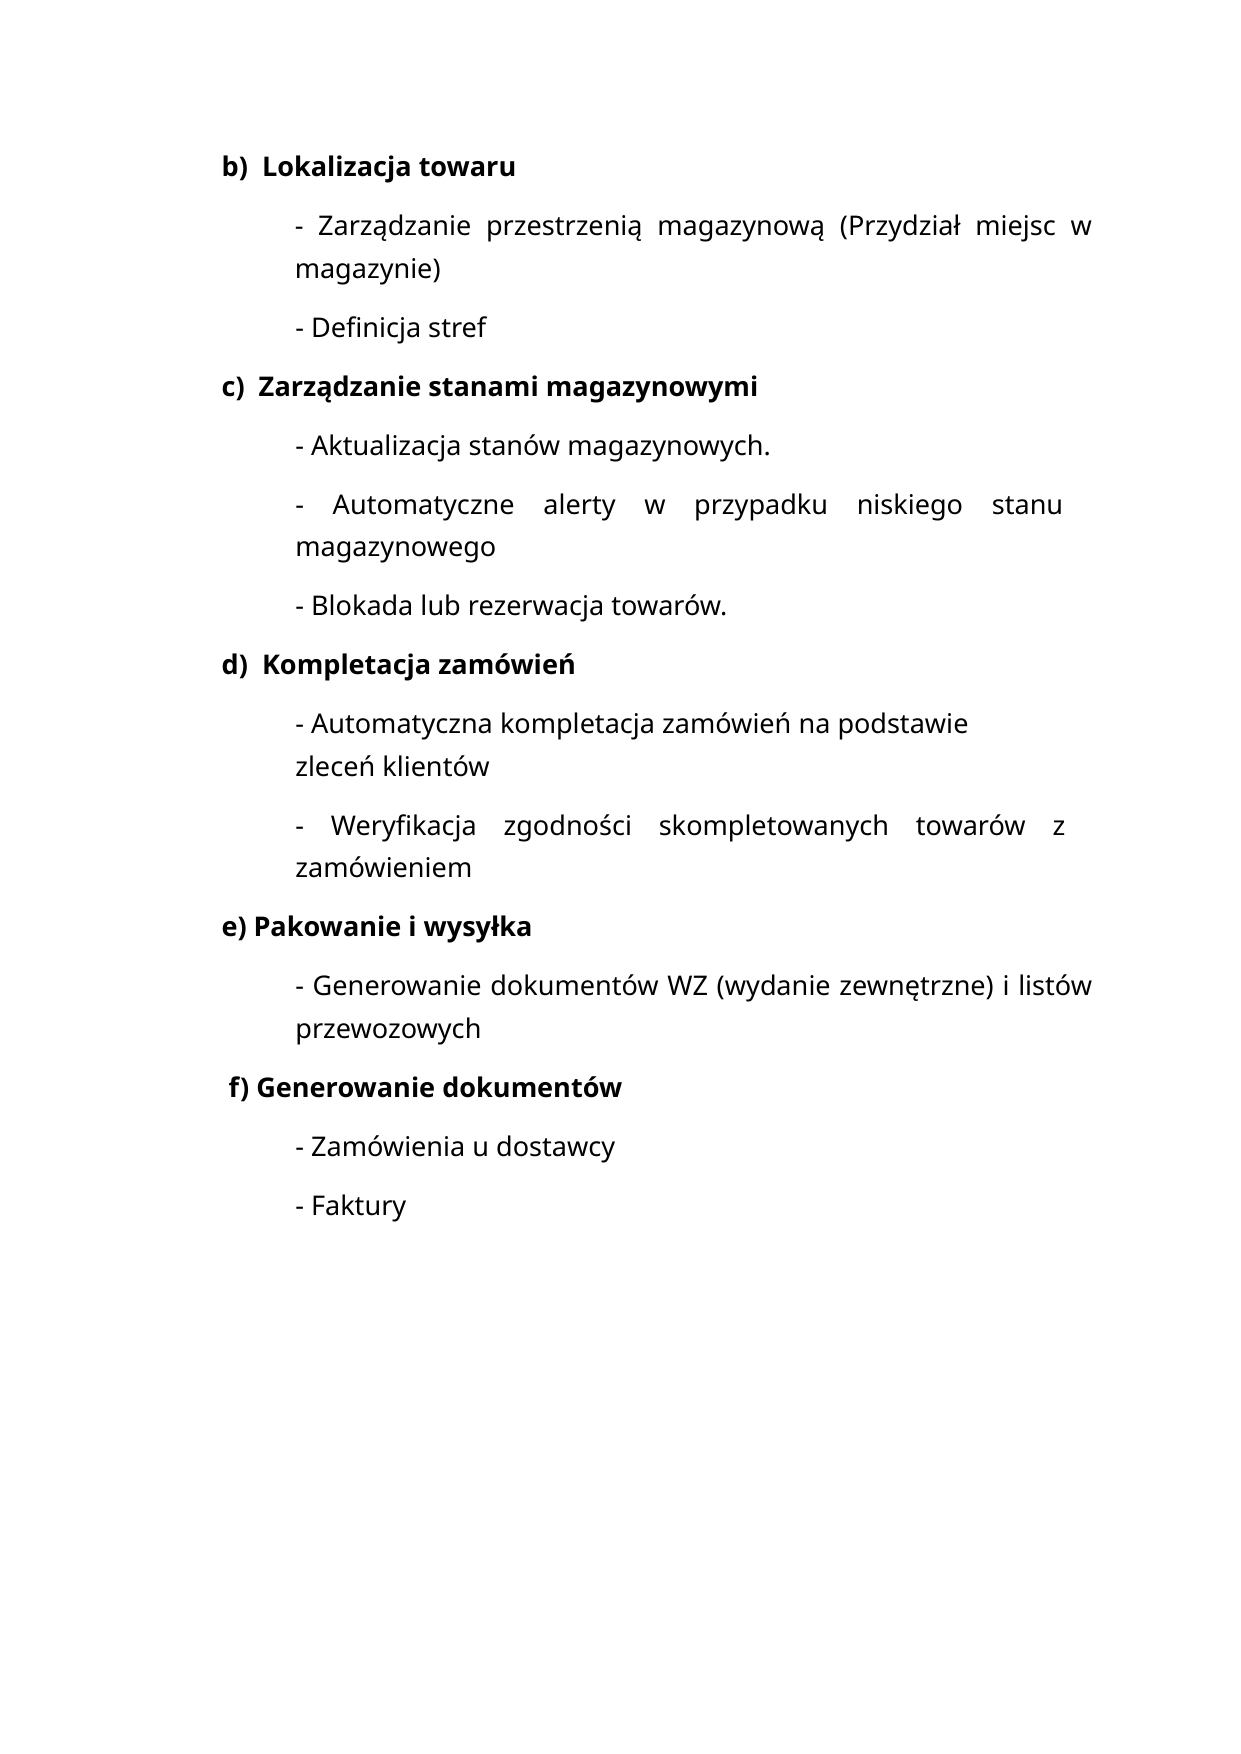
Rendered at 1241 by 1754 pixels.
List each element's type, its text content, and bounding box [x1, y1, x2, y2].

text - Zarządzanie przestrzenią magazynową (Przydział miejsc w magazynie) [294, 207, 1093, 286]
text - Zamówienia u dostawcy [148, 1127, 1093, 1164]
text f) Generowanie dokumentów [148, 1068, 1093, 1105]
text - Faktury [148, 1186, 1093, 1223]
text b) Lokalizacja towaru [148, 148, 1093, 184]
text - Generowanie dokumentów WZ (wydanie zewnętrzne) i listów przewozowych [295, 967, 1093, 1046]
text - Blokada lub rezerwacja towarów. [148, 587, 1093, 624]
text - Definicja stref [148, 308, 1093, 345]
text - Aktualizacja stanów magazynowych. [148, 426, 1093, 463]
text - Automatyczne alerty w przypadku niskiego stanu magazynowego [221, 485, 1093, 564]
text - Weryfikacja zgodności skompletowanych towarów z zamówieniem [221, 806, 1093, 886]
text c) Zarządzanie stanami magazynowymi [148, 367, 1093, 404]
text e) Pakowanie i wysyłka [148, 908, 1093, 945]
text - Automatyczna kompletacja zamówień na podstawie zleceń klientów [148, 705, 1093, 784]
text d) Kompletacja zamówień [148, 646, 1093, 683]
